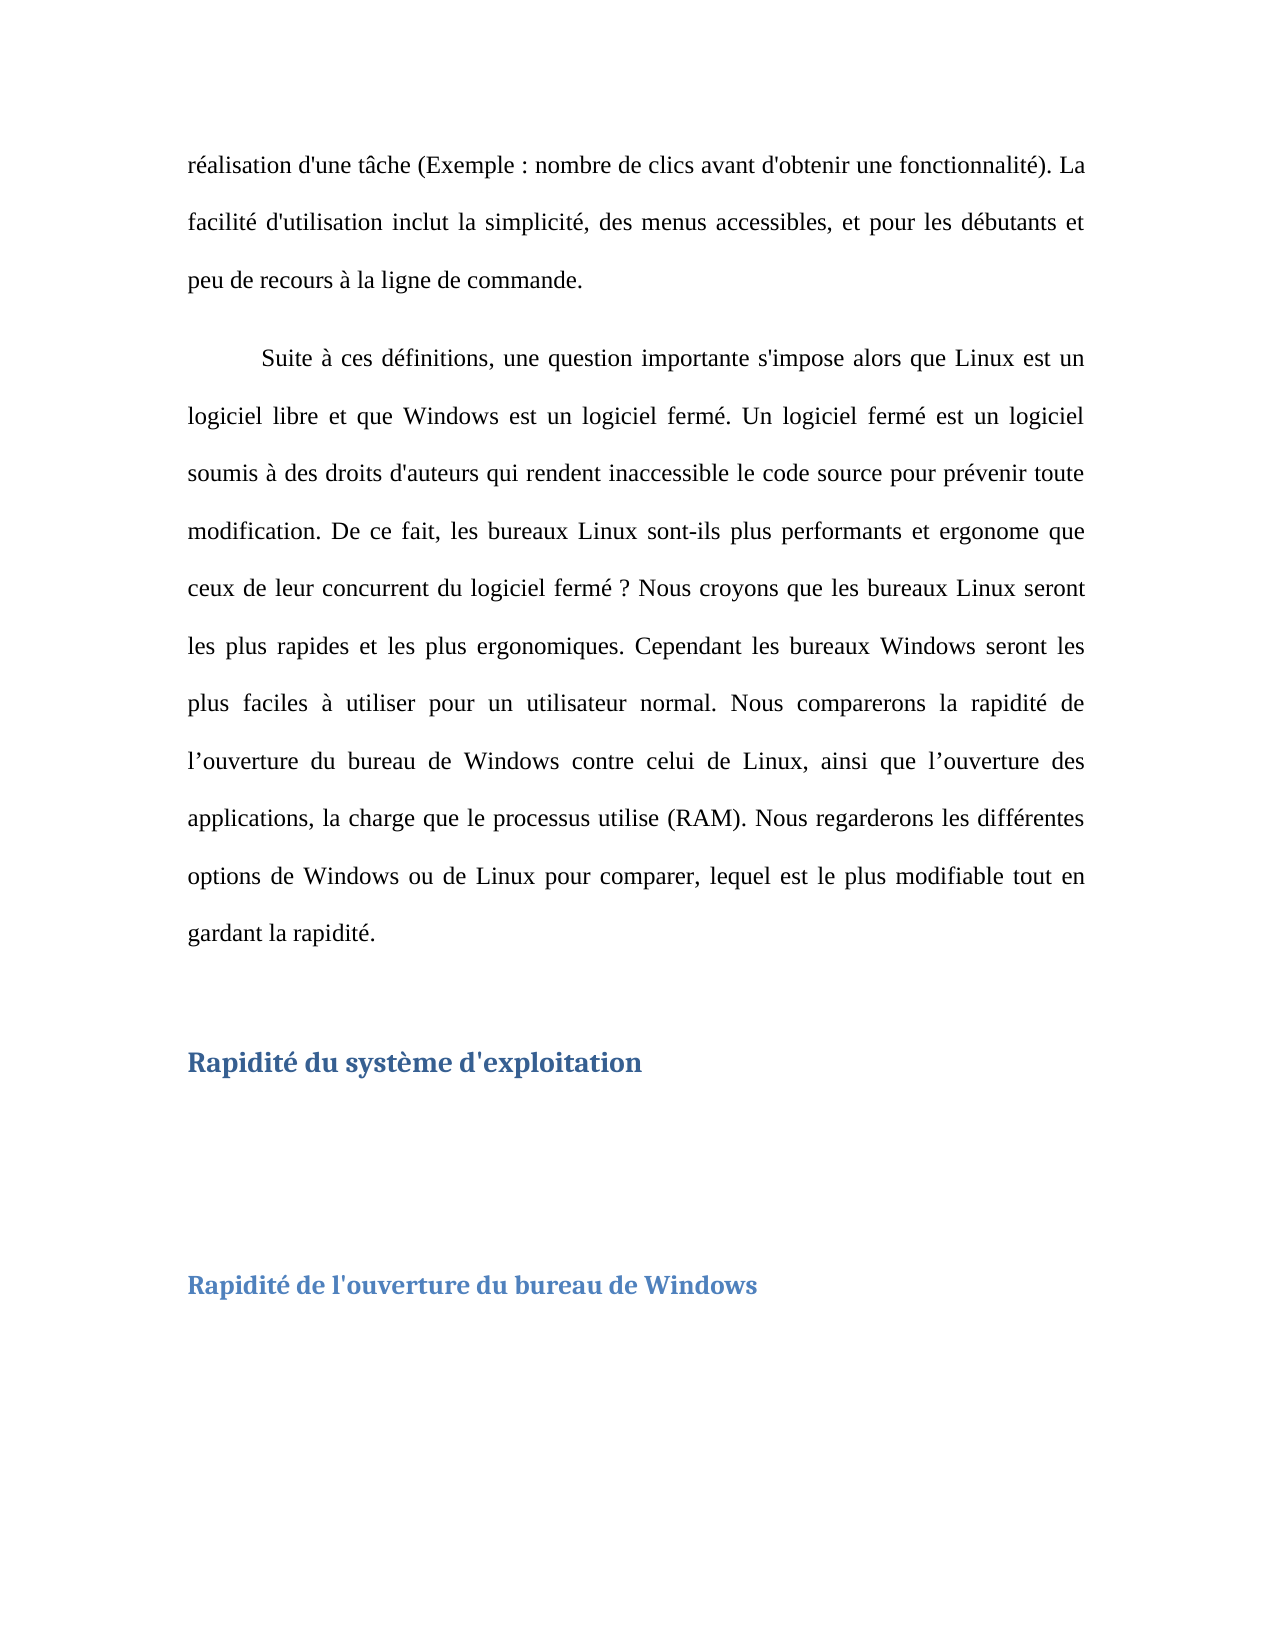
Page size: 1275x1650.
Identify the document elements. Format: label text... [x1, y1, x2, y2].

text réalisation d'une tâche (Exemple : nombre de clics avant d'obtenir une fonctionnalité). La facilité d'utilisation inclut la simplicité, des menus accessibles, et pour les débutants et peu de recours à la ligne de commande. [187, 150, 1086, 294]
subtitle Rapidité de l'ouverture du bureau de Windows [187, 1270, 1087, 1301]
subtitle Rapidité du système d'exploitation [187, 1047, 1087, 1080]
text Suite à ces définitions, une question importante s'impose alors que Linux est un logiciel libre et que Windows est un logiciel fermé. Un logiciel fermé est un logiciel soumis à des droits d'auteurs qui rendent inaccessible le code source pour prévenir toute modification. De ce fait, les bureaux Linux sont-ils plus performants et ergonome que ceux de leur concurrent du logiciel fermé ? Nous croyons que les bureaux Linux seront les plus rapides et les plus ergonomiques. Cependant les bureaux Windows seront les plus faciles à utiliser pour un utilisateur normal. Nous comparerons la rapidité de l’ouverture du bureau de Windows contre celui de Linux, ainsi que l’ouverture des applications, la charge que le processus utilise (RAM). Nous regarderons les différentes options de Windows ou de Linux pour comparer, lequel est le plus modifiable tout en gardant la rapidité. [187, 343, 1086, 947]
